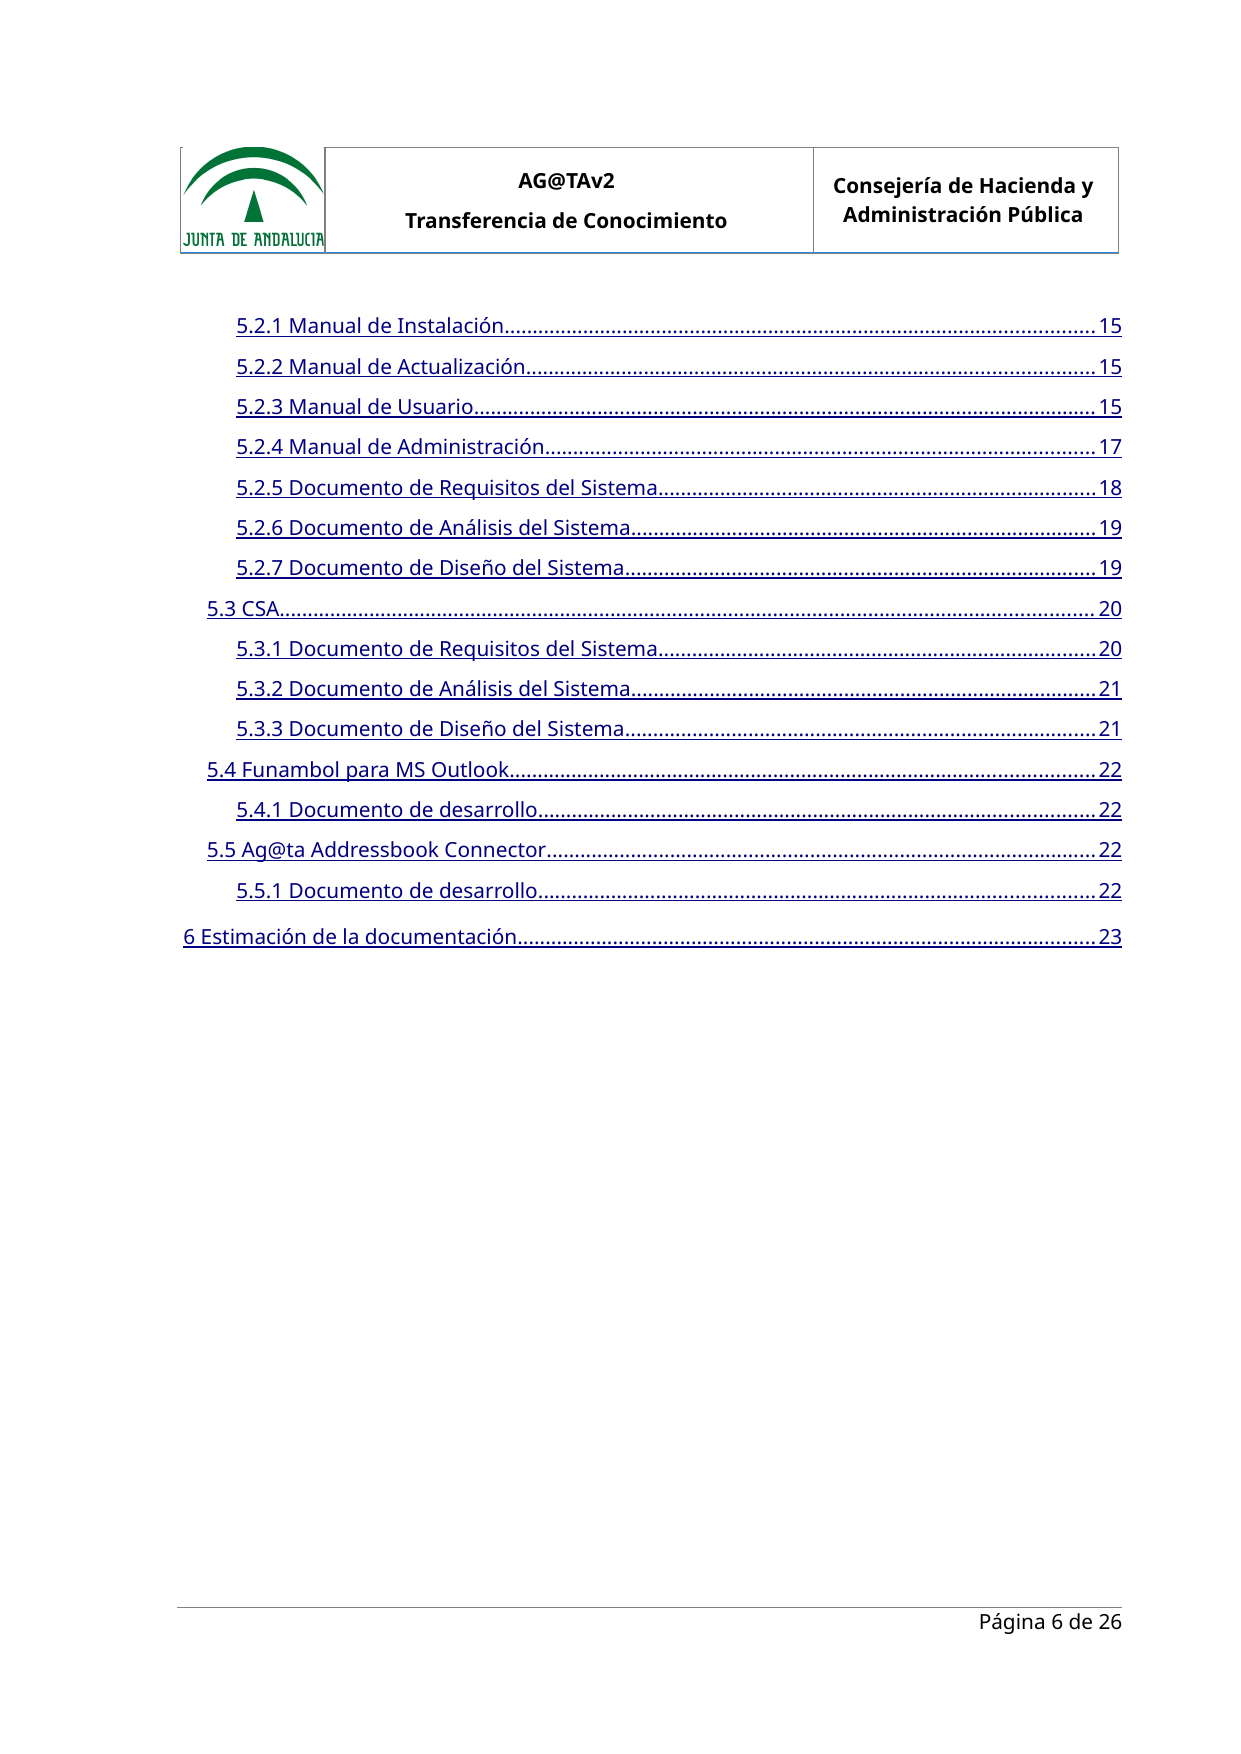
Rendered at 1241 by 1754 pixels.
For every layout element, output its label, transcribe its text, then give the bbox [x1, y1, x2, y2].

picture [183, 147, 324, 246]
text 5.3.2 Documento de Análisis del Sistema 21 [236, 674, 1122, 698]
text 5.2.3 Manual de Usuario 15 [236, 392, 1122, 416]
text 5.3.1 Documento de Requisitos del Sistema 20 [236, 634, 1122, 658]
text 5.2.5 Documento de Requisitos del Sistema 18 [236, 473, 1122, 497]
text 6 Estimación de la documentación 23 [183, 922, 1122, 946]
text 5.5 Ag@ta Addressbook Connector 22 [207, 836, 1122, 860]
text 5.3.3 Documento de Diseño del Sistema 21 [236, 714, 1122, 739]
text 5.4 Funambol para MS Outlook 22 [207, 755, 1122, 779]
text 5.2.4 Manual de Administración 17 [236, 432, 1122, 457]
text 5.3 CSA 20 [207, 594, 1122, 618]
text 5.2.1 Manual de Instalación 15 [236, 311, 1122, 336]
text 5.2.7 Documento de Diseño del Sistema 19 [236, 553, 1122, 577]
text 5.4.1 Documento de desarrollo 22 [236, 795, 1122, 819]
text 5.5.1 Documento de desarrollo 22 [236, 876, 1122, 900]
text 5.2.6 Documento de Análisis del Sistema 19 [236, 513, 1122, 537]
text 5.2.2 Manual de Actualización 15 [236, 352, 1122, 376]
